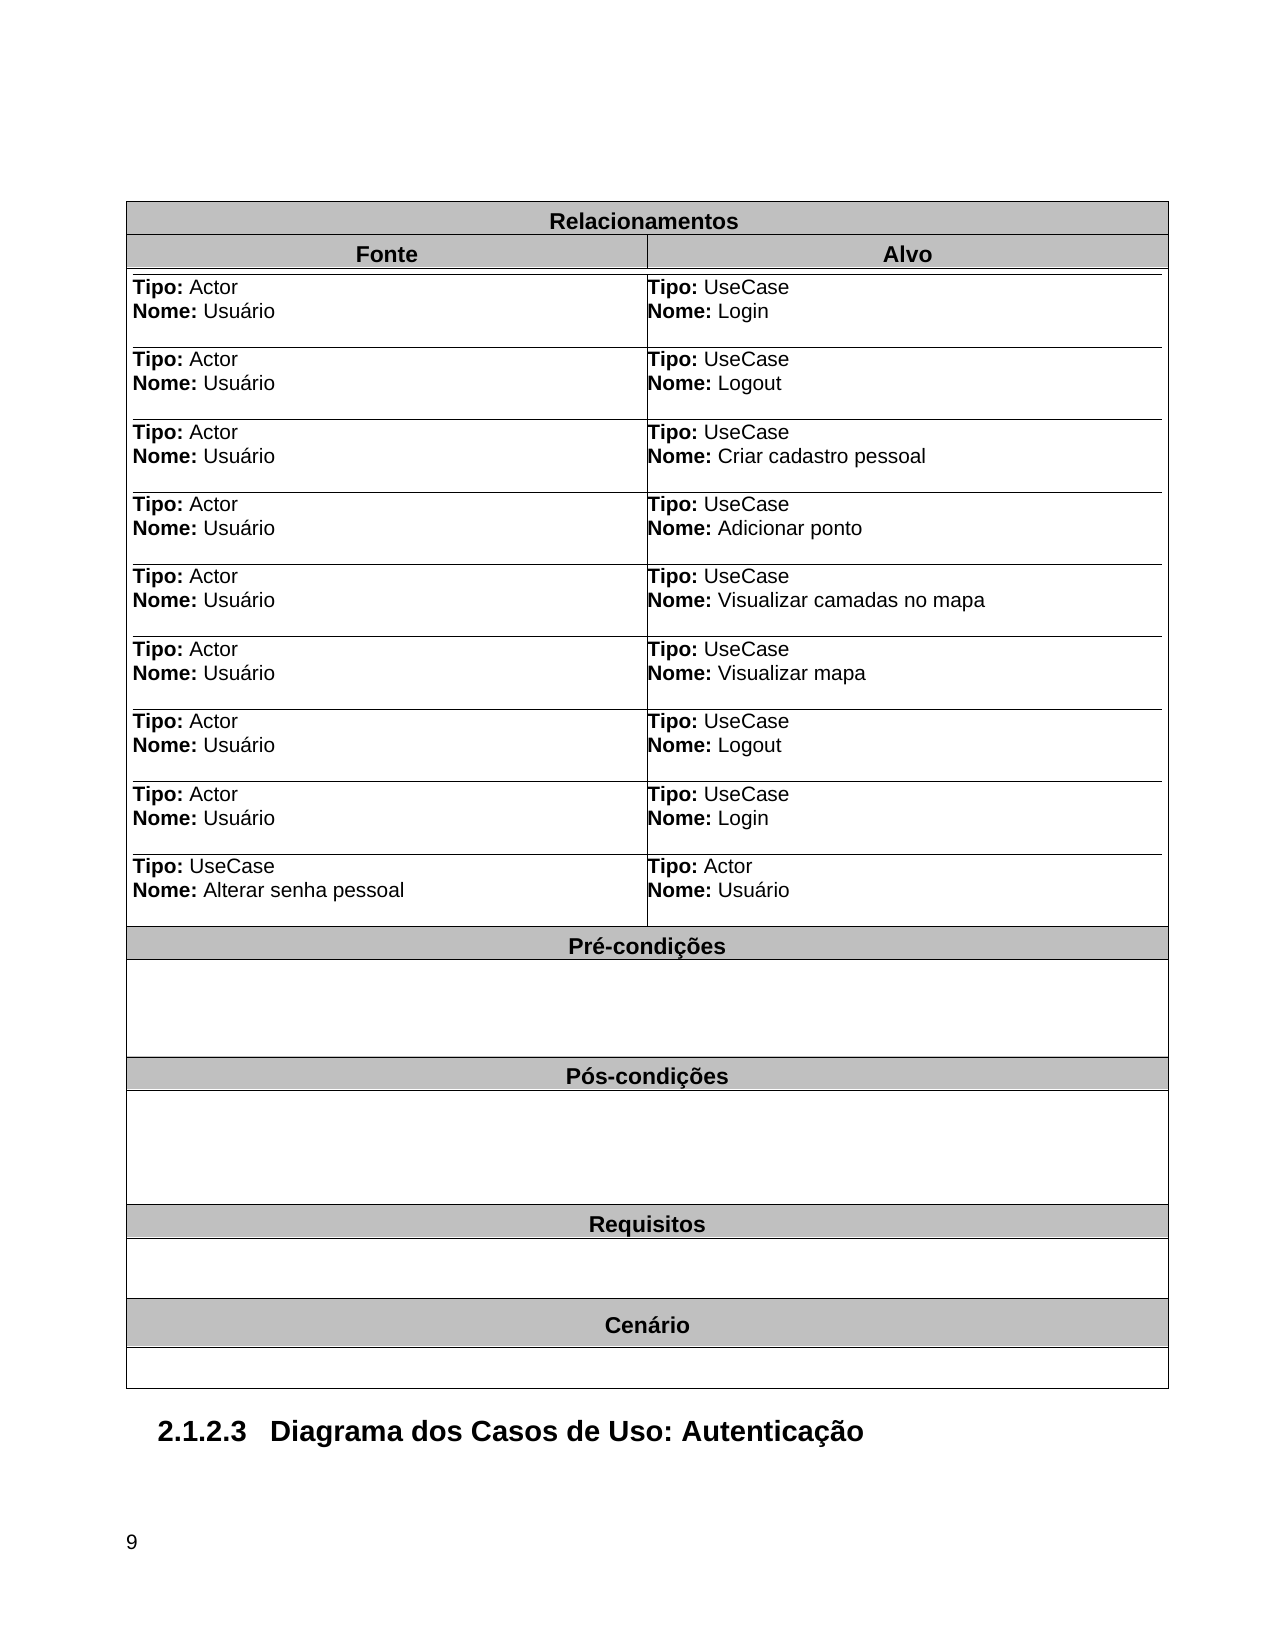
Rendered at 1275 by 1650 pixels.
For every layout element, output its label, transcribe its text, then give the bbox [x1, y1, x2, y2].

table_cell Tipo: UseCase Nome: Adicionar ponto [648, 493, 1162, 564]
table_cell Tipo: UseCase Nome: Criar cadastro pessoal [648, 420, 1162, 491]
table_cell Pós-condições [127, 1058, 1168, 1089]
table_cell Requisitos [127, 1205, 1168, 1237]
table_cell [127, 269, 1168, 926]
table_cell Tipo: UseCase Nome: Visualizar mapa [648, 637, 1162, 709]
table_cell [127, 960, 1168, 1056]
table_cell Tipo: Actor Nome: Usuário [133, 710, 647, 781]
table_cell Tipo: Actor Nome: Usuário [133, 348, 647, 419]
table_header Tipo: UseCase Nome: Login [648, 275, 1162, 347]
table_cell Tipo: UseCase Nome: Login [648, 782, 1162, 853]
table_cell [127, 1348, 1168, 1388]
table_cell [127, 1091, 1168, 1204]
table_cell Tipo: UseCase Nome: Alterar senha pessoal [133, 855, 647, 926]
table_cell [127, 1239, 1168, 1297]
table_cell Tipo: Actor Nome: Usuário [133, 493, 647, 564]
table_cell Tipo: Actor Nome: Usuário [133, 565, 647, 636]
table_cell Relacionamentos [127, 202, 1168, 234]
list Diagrama dos Casos de Uso: Autenticação [157, 1414, 1155, 1447]
table_cell Cenário [127, 1299, 1168, 1346]
table_cell Pré-condições [127, 927, 1168, 959]
table_cell Fonte [127, 235, 647, 267]
table_cell Tipo: Actor Nome: Usuário [133, 782, 647, 853]
table_cell Tipo: UseCase Nome: Visualizar camadas no mapa [648, 565, 1162, 636]
table_cell Tipo: Actor Nome: Usuário [133, 420, 647, 491]
table_cell Tipo: UseCase Nome: Logout [648, 348, 1162, 419]
table_cell Tipo: UseCase Nome: Logout [648, 710, 1162, 781]
table_header Tipo: Actor Nome: Usuário [133, 275, 647, 347]
table_cell Tipo: Actor Nome: Usuário [648, 855, 1162, 926]
table_cell Alvo [648, 235, 1168, 267]
table_cell Tipo: Actor Nome: Usuário [133, 637, 647, 709]
